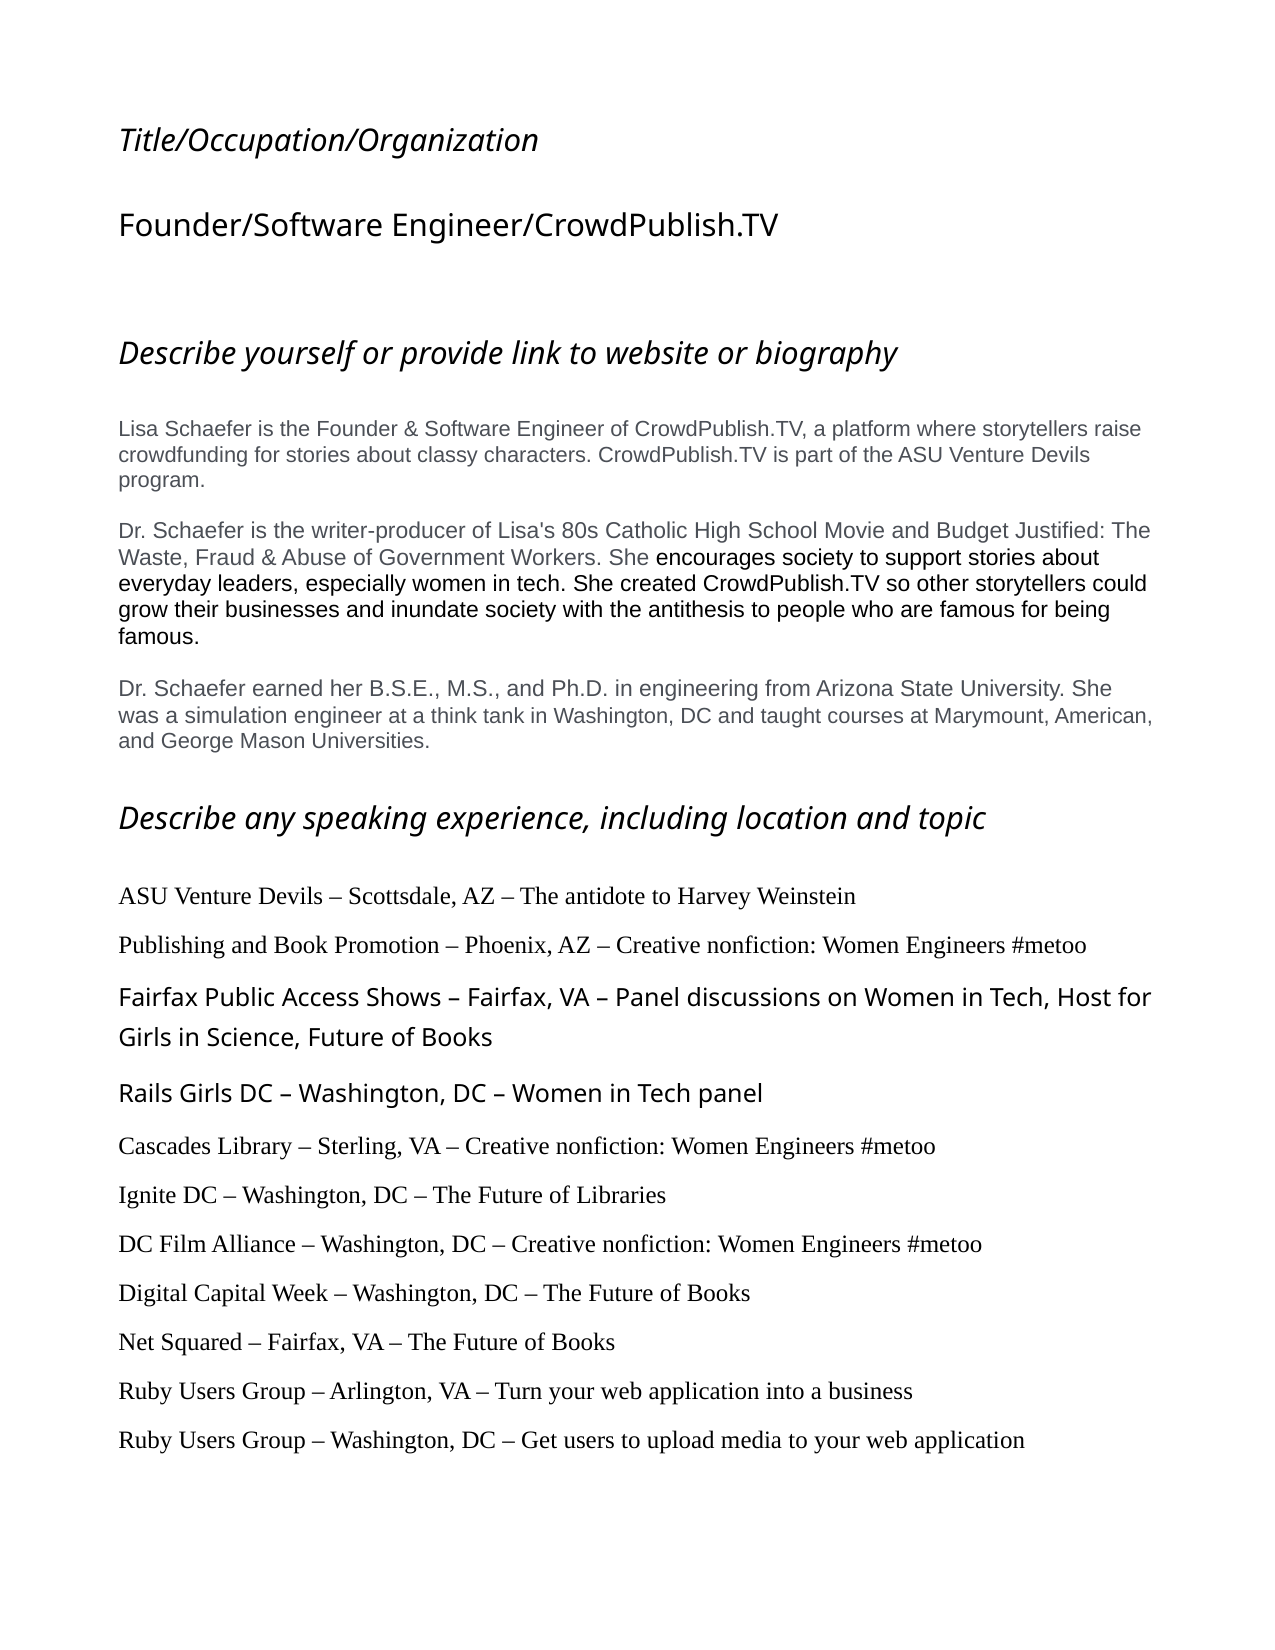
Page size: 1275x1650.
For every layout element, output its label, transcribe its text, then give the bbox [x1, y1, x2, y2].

text Digital Capital Week – Washington, DC – The Future of Books [118, 1278, 1157, 1307]
text Title/Occupation/Organization [118, 118, 1157, 161]
text DC Film Alliance – Washington, DC – Creative nonfiction: Women Engineers #metoo [118, 1229, 1157, 1258]
text Lisa Schaefer is the Founder & Software Engineer of CrowdPublish.TV, a platform where storytellers raise crowdfunding for stories about classy characters. CrowdPublish.TV is part of the ASU Venture Devils program. [118, 416, 1157, 492]
text Rails Girls DC – Washington, DC – Women in Tech panel [118, 1075, 1157, 1109]
text ASU Venture Devils – Scottsdale, AZ – The antidote to Harvey Weinstein [118, 881, 1157, 910]
text Founder/Software Engineer/CrowdPublish.TV [118, 203, 1157, 246]
text Dr. Schaefer earned her B.S.E., M.S., and Ph.D. in engineering from Arizona State University. She was a simulation engineer at a think tank in Washington, DC and taught courses at Marymount, American, and George Mason Universities. [118, 675, 1157, 753]
text Dr. Schaefer is the writer-producer of Lisa's 80s Catholic High School Movie and Budget Justified: The Waste, Fraud & Abuse of Government Workers. She encourages society to support stories about everyday leaders, especially women in tech. She created CrowdPublish.TV so other storytellers could grow their businesses and inundate society with the antithesis to people who are famous for being famous. [118, 517, 1157, 649]
text Cascades Library – Sterling, VA – Creative nonfiction: Women Engineers #metoo [118, 1131, 1157, 1159]
text Fairfax Public Access Shows – Fairfax, VA – Panel discussions on Women in Tech, Host for Girls in Science, Future of Books [118, 979, 1157, 1054]
text Publishing and Book Promotion – Phoenix, AZ – Creative nonfiction: Women Engineers #metoo [118, 930, 1157, 959]
text Describe yourself or provide link to website or biography [118, 331, 1157, 374]
text Ruby Users Group – Washington, DC – Get users to upload media to your web application [118, 1425, 1157, 1454]
text Net Squared – Fairfax, VA – The Future of Books [118, 1327, 1157, 1356]
text Describe any speaking experience, including location and topic [118, 796, 1157, 838]
text Ignite DC – Washington, DC – The Future of Libraries [118, 1180, 1157, 1209]
text Ruby Users Group – Arlington, VA – Turn your web application into a business [118, 1376, 1157, 1405]
